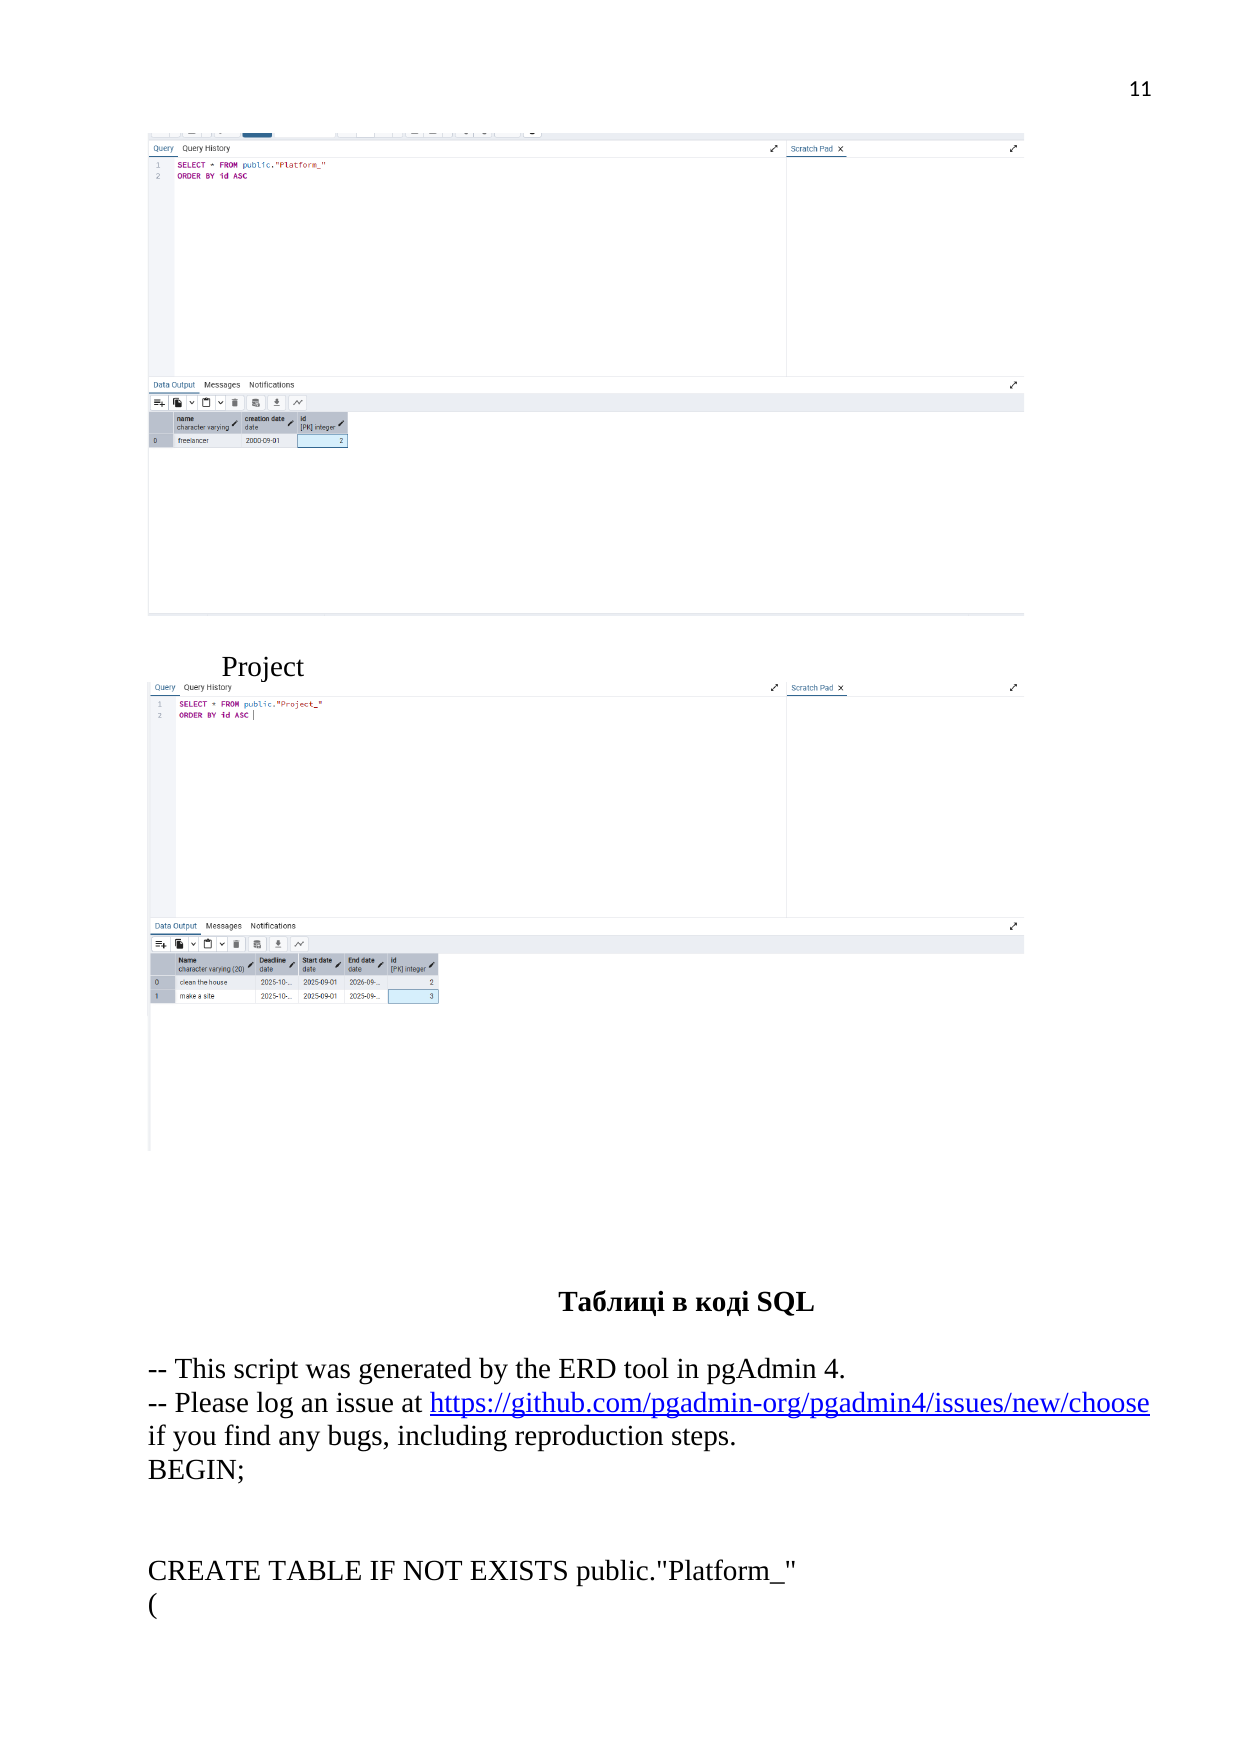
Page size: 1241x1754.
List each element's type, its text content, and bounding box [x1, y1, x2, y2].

text -- Please log an issue at https://github.com/pgadmin-org/pgadmin4/issues/new/choose if you find any bugs, including reproduction steps. [148, 1385, 1152, 1452]
text BEGIN; [148, 1452, 1152, 1486]
text -- This script was generated by the ERD tool in pgAdmin 4. [148, 1351, 1152, 1385]
text CREATE TABLE IF NOT EXISTS public."Platform_" [148, 1553, 1152, 1586]
text Project [148, 649, 1152, 683]
text ( [148, 1586, 1152, 1620]
text Таблиці в коді SQL [148, 1284, 1152, 1318]
